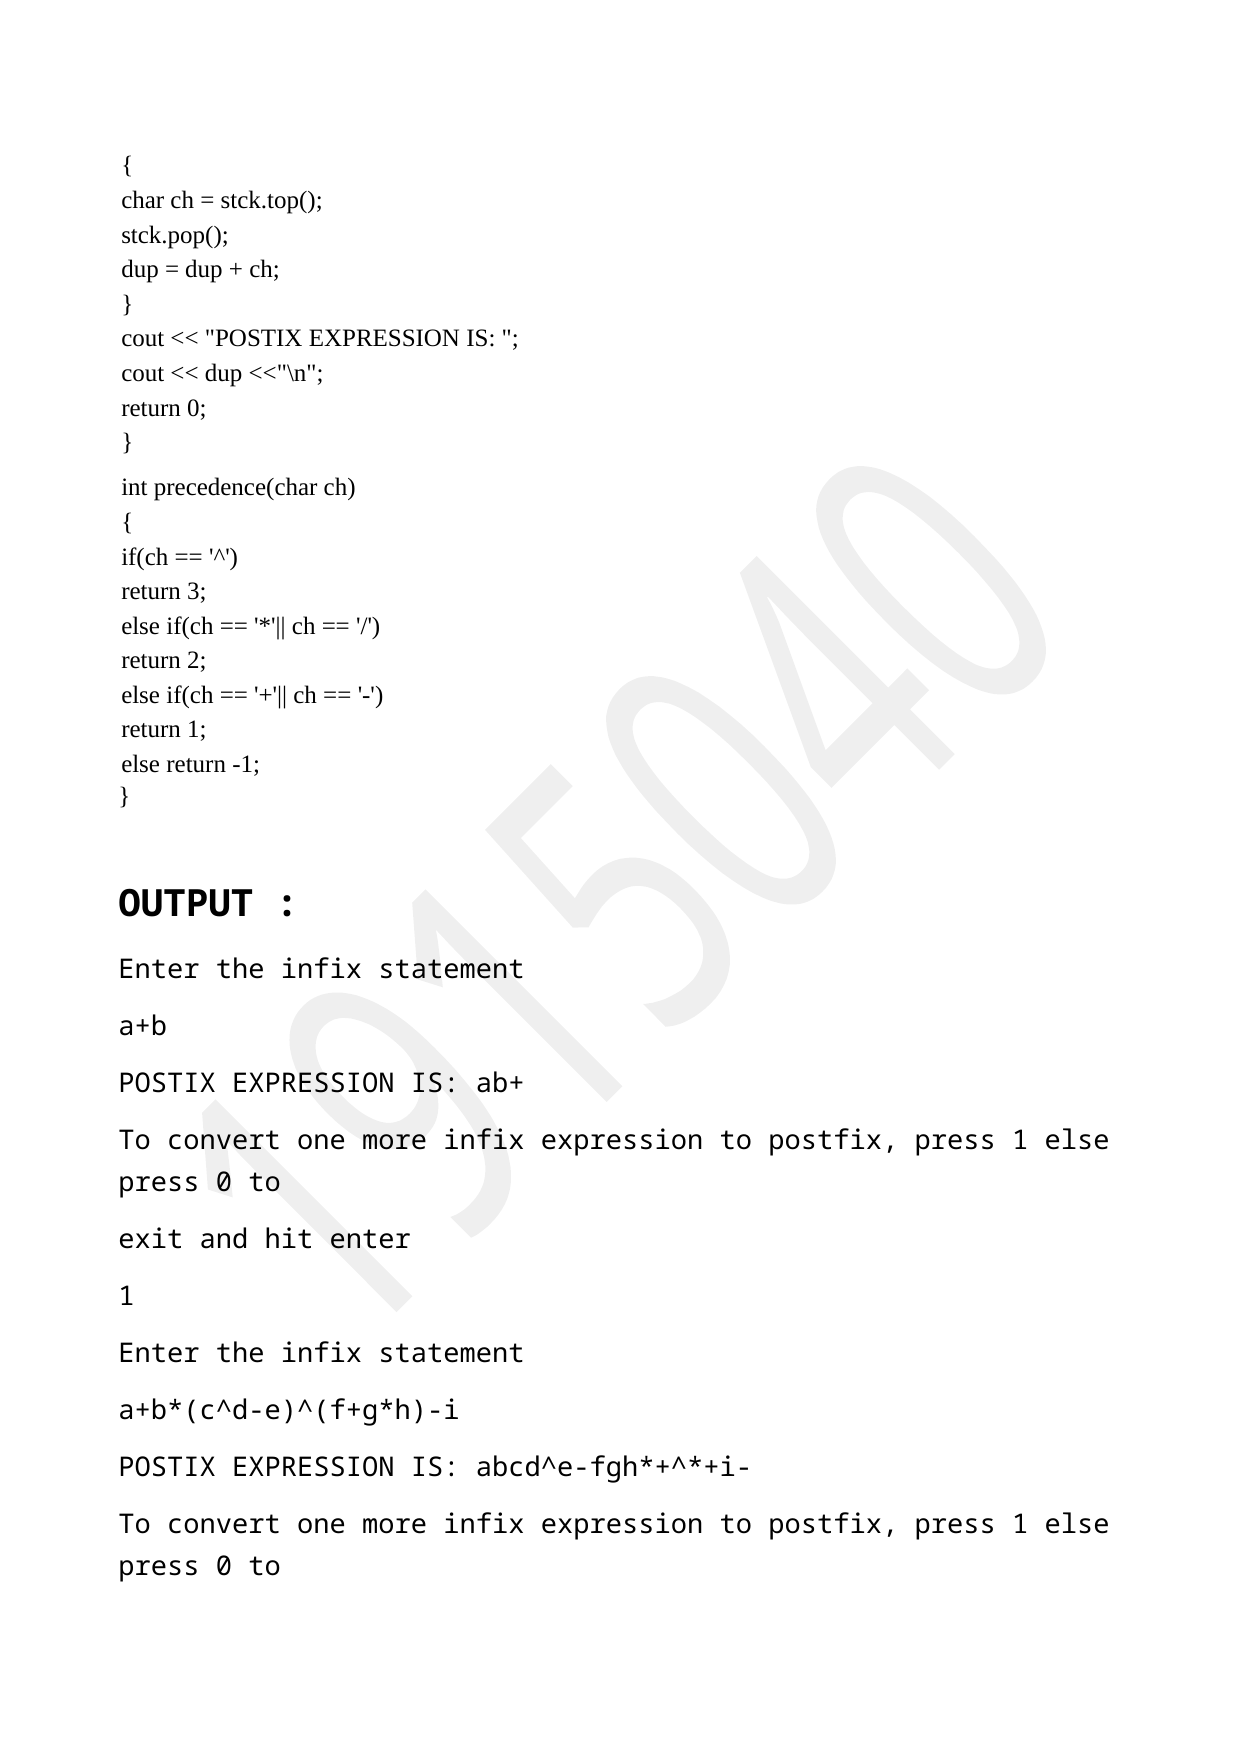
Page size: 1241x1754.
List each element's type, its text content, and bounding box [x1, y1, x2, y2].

table_header return 2; [118, 643, 220, 677]
text [556, 876, 590, 897]
text exit and hit enter [337, 1219, 1122, 1256]
text [316, 1018, 395, 1043]
text To convert one more infix expression to postfix, press 1 else press 0 to [238, 1120, 485, 1199]
table_header cout << "POSTIX EXPRESSION IS: "; [118, 321, 533, 355]
text POSTIX EXPRESSION IS: ab+ [601, 1063, 1122, 1100]
text [797, 781, 1122, 809]
table_header dup = dup + ch; [118, 251, 293, 286]
table_header } [118, 424, 148, 459]
text [544, 1006, 1122, 1043]
table_header else if(ch == '+'|| ch == '-') [118, 677, 396, 712]
text 1 [118, 1276, 396, 1313]
text Enter the infix statement [487, 949, 703, 986]
table_header int precedence(char ch) [118, 470, 368, 504]
table_header } [118, 286, 148, 321]
text [384, 1006, 546, 1043]
table_header if(ch == '^') [118, 539, 251, 573]
table_header [118, 459, 136, 469]
text [590, 886, 694, 927]
text a+b*(c^d-e)^(f+g*h)-i [118, 1390, 1122, 1427]
text To convert one more infix expression to postfix, press 1 else press 0 to [118, 1504, 1122, 1584]
text exit and hit enter [118, 1219, 339, 1256]
table_header stck.pop(); [118, 217, 242, 251]
text POSTIX EXPRESSION IS: ab+ [118, 1063, 314, 1100]
text [551, 781, 653, 809]
text To convert one more infix expression to postfix, press 1 else press 0 to [494, 1120, 1122, 1199]
table_header { [118, 148, 148, 182]
text OUTPUT : [118, 876, 571, 927]
table_header return 3; [118, 573, 220, 608]
table_header else if(ch == '*'|| ch == '/') [118, 608, 399, 642]
text [662, 781, 788, 809]
text POSTIX EXPRESSION IS: ab+ [451, 1063, 603, 1100]
text [681, 876, 1122, 927]
table_header char ch = stck.top(); [118, 182, 336, 217]
text Enter the infix statement [725, 949, 1122, 986]
text POSTIX EXPRESSION IS: ab+ [320, 1063, 419, 1100]
table_header else return -1; [118, 746, 273, 781]
text To convert one more infix expression to postfix, press 1 else press 0 to [118, 1120, 282, 1199]
text POSTIX EXPRESSION IS: abcd^e-fgh*+^*+i- [118, 1447, 1122, 1484]
table_header { [118, 504, 148, 539]
table_header return 0; [118, 390, 220, 424]
text Enter the infix statement [439, 949, 489, 986]
table_header return 1; [118, 712, 220, 746]
text } [118, 781, 532, 809]
text [394, 1276, 1122, 1313]
text a+b [118, 1006, 302, 1043]
table_header cout << dup <<"\n"; [118, 355, 337, 390]
text Enter the infix statement [118, 1333, 1122, 1370]
text Enter the infix statement [118, 949, 435, 986]
